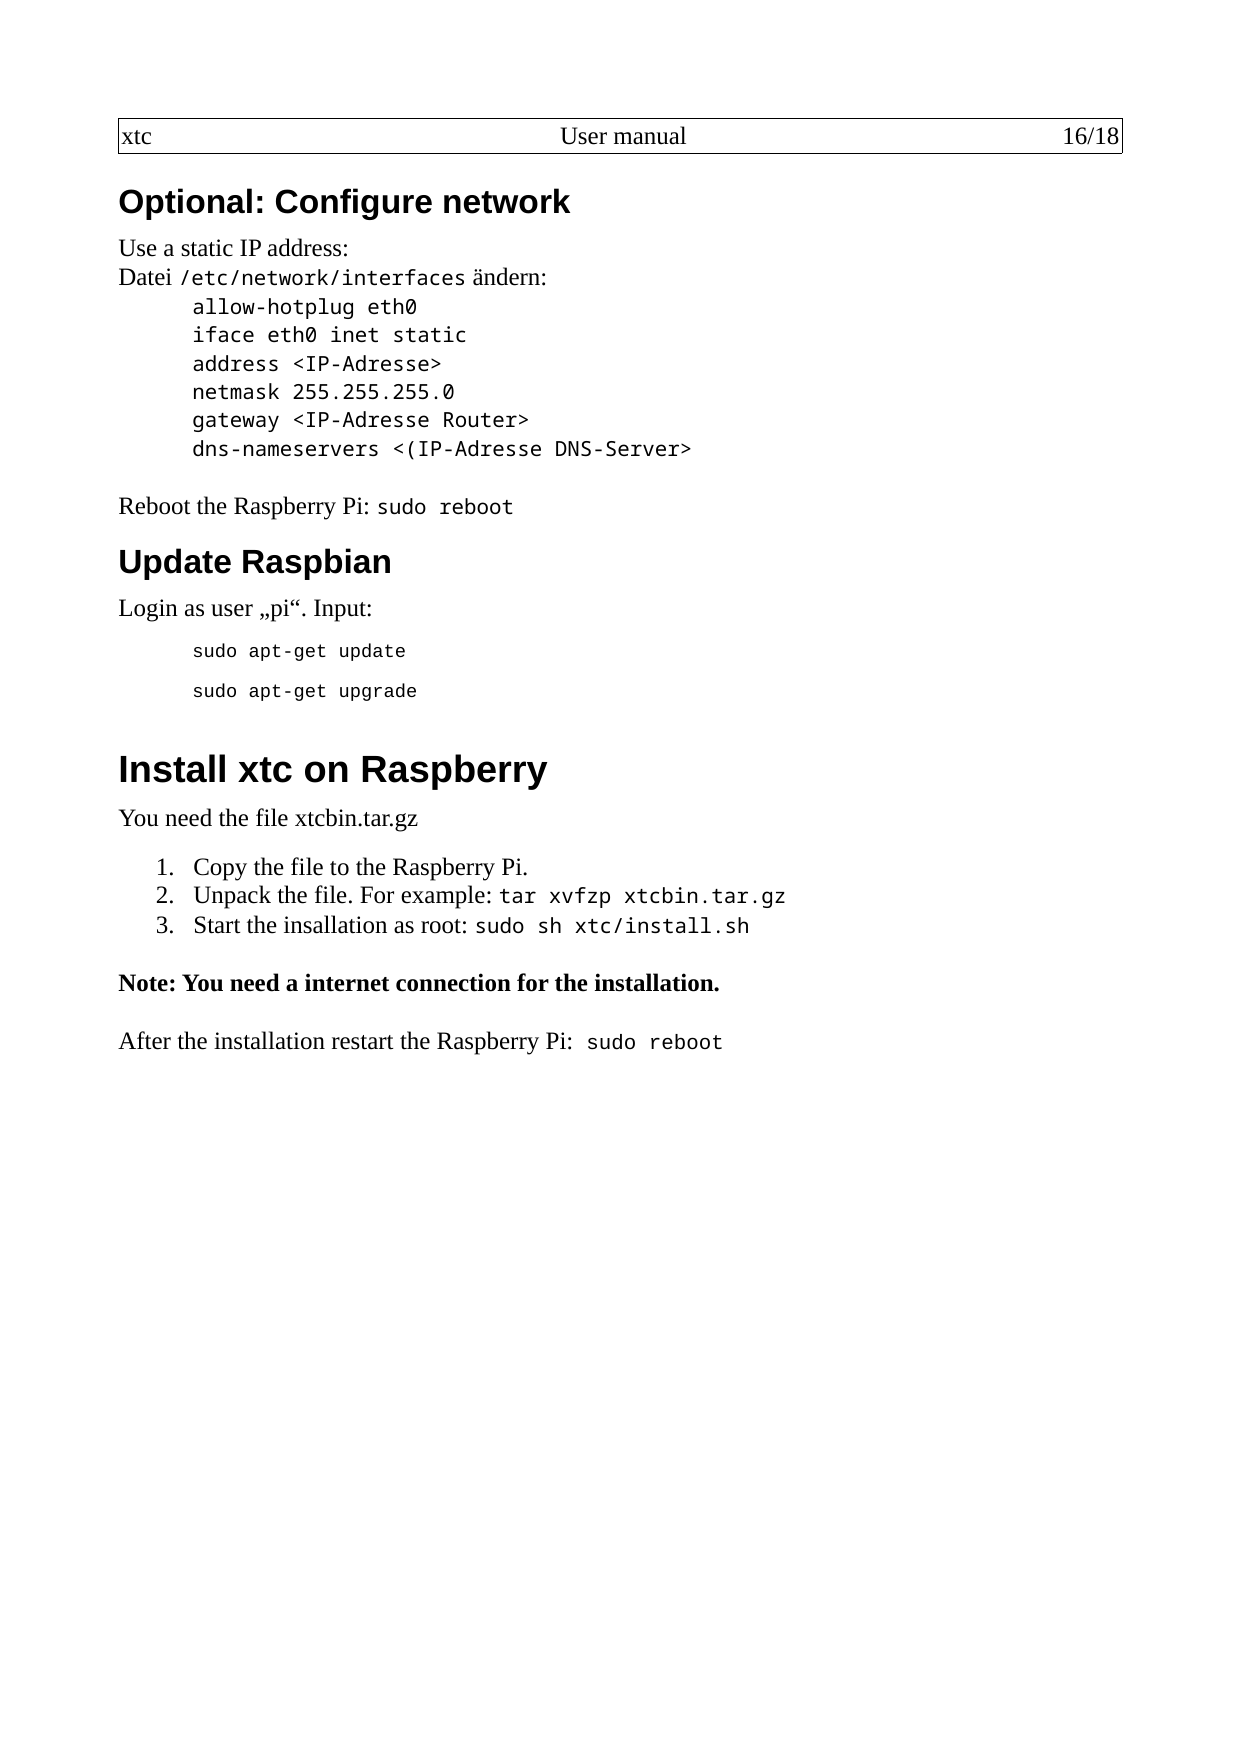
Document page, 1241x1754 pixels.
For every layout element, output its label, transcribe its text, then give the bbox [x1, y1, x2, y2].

text sudo apt-get update [118, 642, 1122, 663]
subtitle Update Raspbian [118, 541, 1122, 580]
text iface eth0 inet static [118, 320, 1122, 349]
text dns-nameservers <(IP-Adresse DNS-Server> [118, 434, 1122, 462]
text Reboot the Raspberry Pi: sudo reboot [118, 491, 1122, 521]
text Use a static IP address: [118, 233, 1122, 262]
list Copy the file to the Raspberry Pi. [156, 852, 1122, 881]
text Note: You need a internet connection for the installation. [118, 968, 1122, 997]
text address <IP-Adresse> [118, 349, 1122, 377]
text gateway <IP-Adresse Router> [118, 406, 1122, 434]
text Datei /etc/network/interfaces ändern: [118, 262, 1122, 292]
list Start the insallation as root: sudo sh xtc/install.sh [156, 910, 1122, 939]
text Login as user „pi“. Input: [118, 593, 1122, 621]
text netmask 255.255.255.0 [118, 377, 1122, 406]
text After the installation restart the Raspberry Pi: sudo reboot [118, 1026, 1122, 1055]
list Unpack the file. For example: tar xvfzp xtcbin.tar.gz [156, 881, 1122, 910]
text You need the file xtcbin.tar.gz [118, 803, 1122, 832]
subtitle Install xtc on Raspberry [118, 747, 1122, 790]
text sudo apt-get upgrade [118, 682, 1122, 703]
text allow-hotplug eth0 [118, 292, 1122, 320]
subtitle Optional: Configure network [118, 182, 1122, 221]
